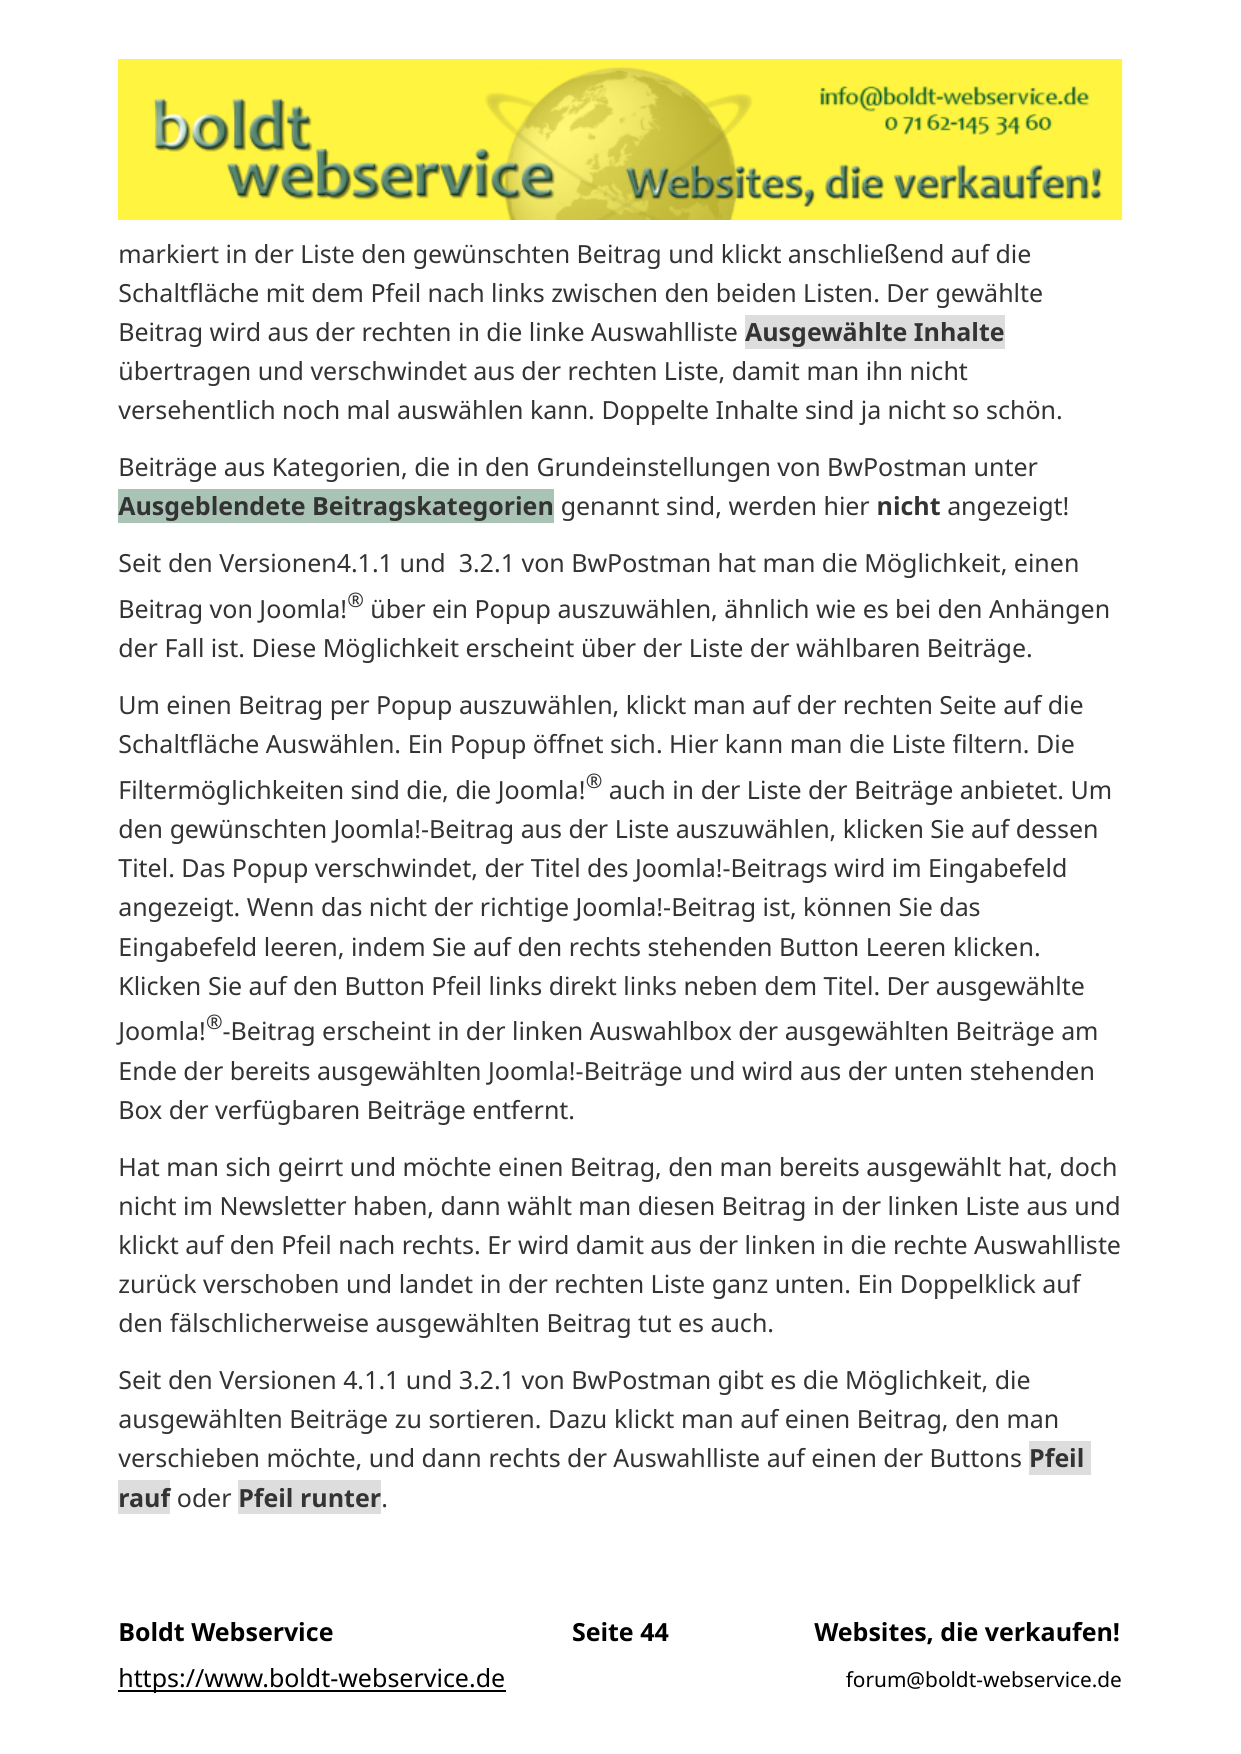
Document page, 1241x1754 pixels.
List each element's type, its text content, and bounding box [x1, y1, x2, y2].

text Hat man sich geirrt und möchte einen Beitrag, den man bereits ausgewählt hat, doch nicht im Newsletter haben, dann wählt man diesen Beitrag in der linken Liste aus und klickt auf den Pfeil nach rechts. Er wird damit aus der linken in die rechte Auswahlliste zurück verschoben und landet in der rechten Liste ganz unten. Ein Doppelklick auf den fälschlicherweise ausgewählten Beitrag tut es auch. [118, 1149, 1122, 1340]
text Um einen Beitrag per Popup auszuwählen, klickt man auf der rechten Seite auf die Schaltfläche Auswählen. Ein Popup öffnet sich. Hier kann man die Liste filtern. Die Filtermöglichkeiten sind die, die Joomla!® auch in der Liste der Beiträge anbietet. Um den gewünschten Joomla!-Beitrag aus der Liste auszuwählen, klicken Sie auf dessen Titel. Das Popup verschwindet, der Titel des Joomla!-Beitrags wird im Eingabefeld angezeigt. Wenn das nicht der richtige Joomla!-Beitrag ist, können Sie das Eingabefeld leeren, indem Sie auf den rechts stehenden Button Leeren klicken. Klicken Sie auf den Button Pfeil links direkt links neben dem Titel. Der ausgewählte Joomla!®-Beitrag erscheint in der linken Auswahlbox der ausgewählten Beiträge am Ende der bereits ausgewählten Joomla!-Beiträge und wird aus der unten stehenden Box der verfügbaren Beiträge entfernt. [118, 688, 1122, 1126]
text Beiträge aus Kategorien, die in den Grundeinstellungen von BwPostman unter Ausgeblendete Beitragskategorien genannt sind, werden hier nicht angezeigt! [118, 450, 1122, 523]
text Seit den Versionen4.1.1 und 3.2.1 von BwPostman hat man die Möglichkeit, einen Beitrag von Joomla!® über ein Popup auszuwählen, ähnlich wie es bei den Anhängen der Fall ist. Diese Möglichkeit erscheint über der Liste der wählbaren Beiträge. [118, 546, 1122, 665]
picture [118, 59, 1123, 220]
text Seit den Versionen 4.1.1 und 3.2.1 von BwPostman gibt es die Möglichkeit, die ausgewählten Beiträge zu sortieren. Dazu klickt man auf einen Beitrag, den man verschieben möchte, und dann rechts der Auswahlliste auf einen der Buttons Pfeil rauf oder Pfeil runter. [118, 1363, 1122, 1514]
text markiert in der Liste den gewünschten Beitrag und klickt anschließend auf die Schaltfläche mit dem Pfeil nach links zwischen den beiden Listen. Der gewählte Beitrag wird aus der rechten in die linke Auswahlliste Ausgewählte Inhalte übertragen und verschwindet aus der rechten Liste, damit man ihn nicht versehentlich noch mal auswählen kann. Doppelte Inhalte sind ja nicht so schön. [118, 236, 1122, 427]
